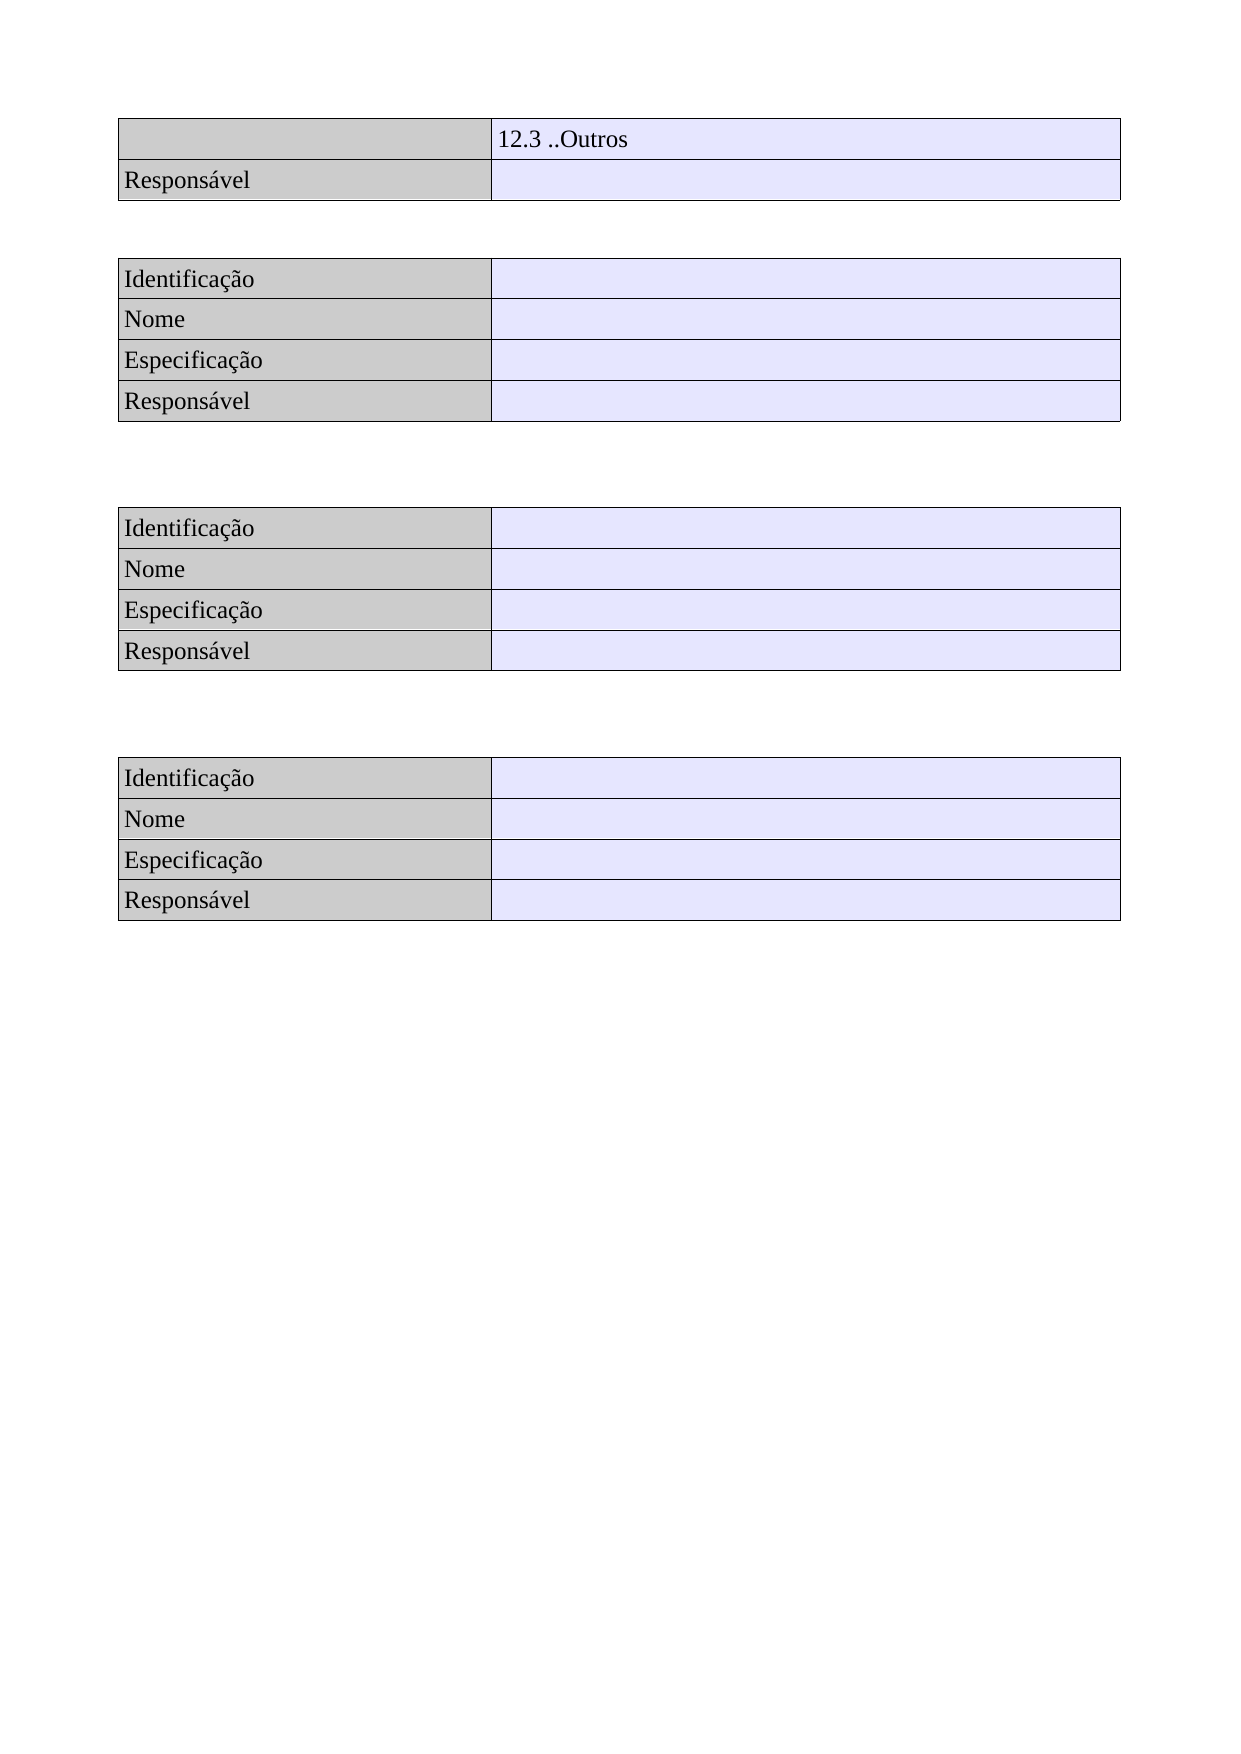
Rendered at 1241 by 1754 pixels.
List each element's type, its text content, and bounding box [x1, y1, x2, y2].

table_cell [492, 381, 1120, 421]
table_cell Responsável [119, 160, 491, 199]
table_cell [119, 119, 491, 159]
table_cell Especificação [119, 590, 491, 629]
table_cell Responsável [119, 880, 491, 920]
table_cell [492, 160, 1120, 199]
table_cell Nome [119, 299, 491, 339]
table_cell Responsável [119, 631, 491, 670]
table_cell Nome [119, 799, 491, 838]
table_cell [492, 880, 1120, 920]
table_header Identificação [119, 259, 491, 298]
table_cell Especificação [119, 340, 491, 380]
table_header Identificação [119, 758, 491, 798]
table_cell Nome [119, 549, 491, 589]
table_cell [492, 799, 1120, 838]
table_cell [492, 840, 1120, 879]
table_cell [492, 549, 1120, 589]
table_header [492, 758, 1120, 798]
table_cell [492, 590, 1120, 629]
table_cell [492, 631, 1120, 670]
table_cell Especificação [119, 840, 491, 879]
table_cell [492, 340, 1120, 380]
table_header [492, 259, 1120, 298]
table_cell [492, 299, 1120, 339]
table_header Identificação [119, 508, 491, 548]
table_header [492, 508, 1120, 548]
table_cell Responsável [119, 381, 491, 421]
table_cell 12.3 ..Outros [492, 119, 1120, 159]
